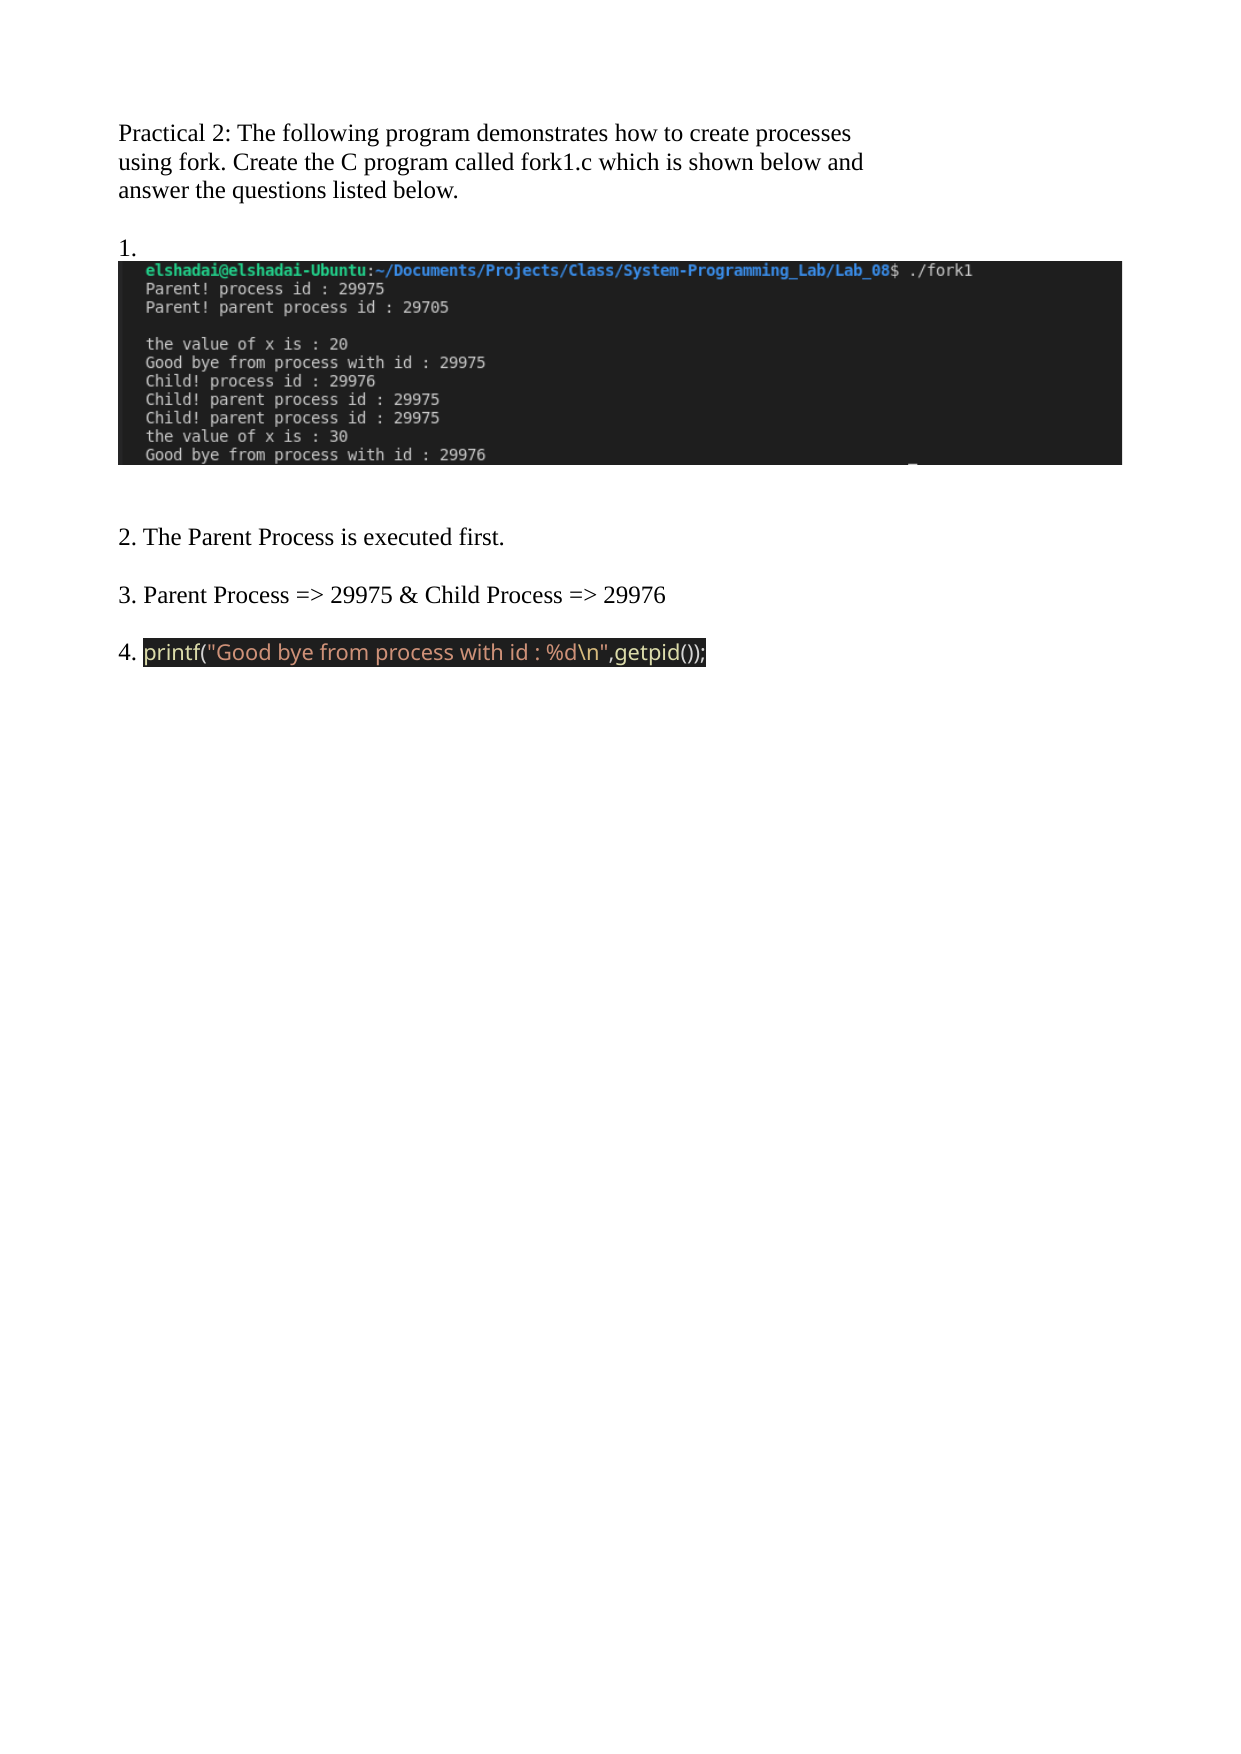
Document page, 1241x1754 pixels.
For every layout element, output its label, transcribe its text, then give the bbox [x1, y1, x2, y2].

text 3. Parent Process => 29975 & Child Process => 29976 [118, 580, 1122, 609]
text 2. The Parent Process is executed first. [118, 522, 1122, 551]
text 1. [118, 233, 1122, 261]
text 4. printf("Good bye from process with id : %d\n",getpid()); [118, 637, 1122, 667]
text answer the questions listed below. [118, 176, 1122, 204]
picture [118, 261, 1123, 465]
text Practical 2: The following program demonstrates how to create processes [118, 118, 1122, 147]
text using fork. Create the C program called fork1.c which is shown below and [118, 147, 1122, 176]
